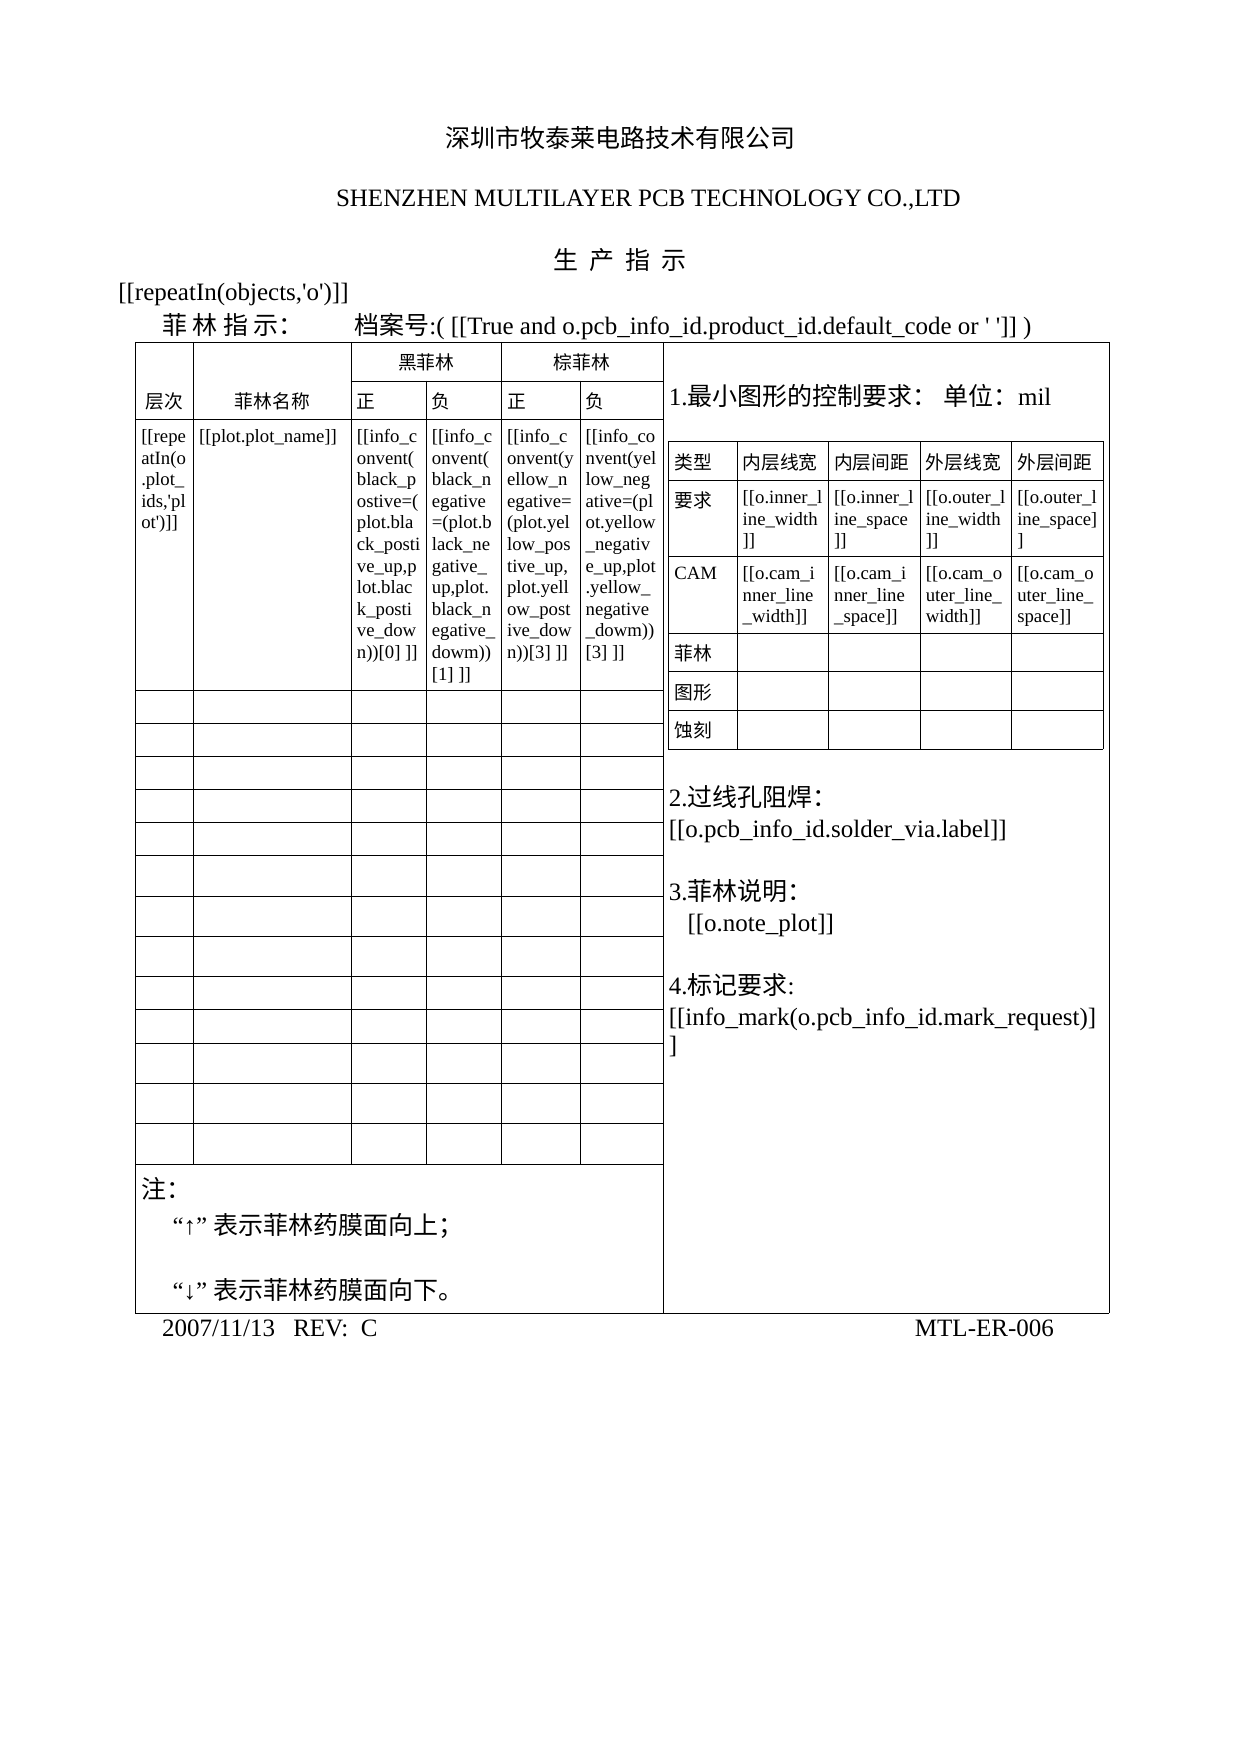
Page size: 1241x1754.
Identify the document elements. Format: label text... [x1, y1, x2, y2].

table_cell 正 [352, 382, 426, 419]
table_cell [502, 1010, 580, 1042]
table_cell 正 [502, 382, 580, 419]
table_cell [427, 691, 501, 723]
table_cell CAM [669, 557, 737, 633]
text 2007/11/13 REV: C MTL-ER-006 [118, 1313, 1122, 1341]
table_header 外层间距 [1012, 442, 1103, 480]
table_cell [829, 672, 920, 710]
table_cell [136, 937, 193, 976]
table_cell [502, 691, 580, 723]
table_cell [581, 1010, 663, 1042]
table_cell [136, 757, 193, 789]
table_cell [352, 937, 426, 976]
table_cell [136, 1044, 193, 1083]
table_cell [1012, 634, 1103, 671]
table_cell [1012, 672, 1103, 710]
table_cell 菲林 [669, 634, 737, 671]
table_cell [[o.inner_line_width]] [738, 481, 828, 556]
table_cell [502, 856, 580, 896]
table_cell [427, 757, 501, 789]
table_header 棕菲林 [502, 343, 663, 381]
table_cell [194, 977, 351, 1009]
table_cell [502, 1124, 580, 1163]
table_cell 要求 [669, 481, 737, 556]
table_cell [[o.outer_line_space]] [1012, 481, 1103, 556]
table_cell [352, 897, 426, 936]
table_cell [194, 724, 351, 756]
table_cell [427, 790, 501, 822]
table_cell [[info_convent(yellow_negative=(plot.yellow_postive_up,plot.yellow_postive_down))[3] ]] [502, 420, 580, 690]
table_cell [921, 711, 1011, 749]
table_cell [581, 757, 663, 789]
table_cell [738, 672, 828, 710]
table_cell [194, 1010, 351, 1042]
text SHENZHEN MULTILAYER PCB TECHNOLOGY CO.,LTD [118, 183, 1122, 212]
table_header 1.最小图形的控制要求： 单位：mil 2.过线孔阻焊：[[o.pcb_info_id.solder_via.label]] 3.菲林说明： [[o.note_plot]] 4.标记要求: [[info_mark(o.pcb_info_id.mark_request)]] [664, 343, 1109, 1312]
table_cell [[o.inner_line_space]] [829, 481, 920, 556]
table_cell [502, 1044, 580, 1083]
table_cell [194, 1044, 351, 1083]
text 深圳市牧泰莱电路技术有限公司 [118, 118, 1122, 154]
table_cell 图形 [669, 672, 737, 710]
table_cell [427, 1084, 501, 1123]
table_cell 负 [427, 382, 501, 419]
table_cell [427, 1010, 501, 1042]
table_cell [194, 1124, 351, 1163]
table_cell [136, 691, 193, 723]
table_cell [[o.cam_inner_line_width]] [738, 557, 828, 633]
table_cell [581, 1084, 663, 1123]
table_cell [581, 691, 663, 723]
table_cell [581, 897, 663, 936]
table_cell [136, 1084, 193, 1123]
table_cell [352, 977, 426, 1009]
table_header 菲林名称 [194, 343, 351, 419]
table_cell [[plot.plot_name]] [194, 420, 351, 690]
table_cell [352, 790, 426, 822]
text 菲 林 指 示： 档案号:( [[True and o.pcb_info_id.product_id.default_code or ' ']] ) [118, 306, 1122, 342]
table_cell [921, 672, 1011, 710]
table_cell [[o.cam_outer_line_space]] [1012, 557, 1103, 633]
table_cell [427, 1124, 501, 1163]
table_cell [427, 724, 501, 756]
table_cell [194, 691, 351, 723]
table_cell [[repeatIn(o.plot_ids,'plot')]] [136, 420, 193, 690]
table_cell [136, 856, 193, 896]
table_cell [352, 1010, 426, 1042]
table_cell [194, 937, 351, 976]
table_cell [194, 790, 351, 822]
table_cell [581, 724, 663, 756]
table_cell [194, 1084, 351, 1123]
table_cell [352, 1124, 426, 1163]
table_cell [502, 823, 580, 855]
table_header 黑菲林 [352, 343, 501, 381]
table_cell [352, 823, 426, 855]
table_cell [[info_convent(black_postive=(plot.black_postive_up,plot.black_postive_down))[0] ]] [352, 420, 426, 690]
table_cell [921, 634, 1011, 671]
table_cell [352, 1044, 426, 1083]
table_cell [[info_convent(black_negative=(plot.black_negative_up,plot.black_negative_dowm))[1] ]] [427, 420, 501, 690]
table_cell [581, 1124, 663, 1163]
table_cell [352, 856, 426, 896]
table_cell [136, 1124, 193, 1163]
table_cell [502, 724, 580, 756]
table_cell [427, 1044, 501, 1083]
table_cell [1012, 711, 1103, 749]
table_cell [502, 897, 580, 936]
table_cell [352, 691, 426, 723]
table_cell [738, 634, 828, 671]
table_cell 注： “↑” 表示菲林药膜面向上； “↓” 表示菲林药膜面向下。 [136, 1165, 663, 1312]
table_cell [194, 823, 351, 855]
table_header 内层线宽 [738, 442, 828, 480]
table_cell [194, 897, 351, 936]
table_cell [194, 757, 351, 789]
table_header 外层线宽 [921, 442, 1011, 480]
table_cell [136, 724, 193, 756]
table_cell [502, 937, 580, 976]
table_header 内层间距 [829, 442, 920, 480]
table_cell [738, 711, 828, 749]
table_cell [581, 1044, 663, 1083]
table_cell [352, 757, 426, 789]
table_cell [[o.outer_line_width]] [921, 481, 1011, 556]
table_cell [[o.cam_inner_line_space]] [829, 557, 920, 633]
table_cell [581, 977, 663, 1009]
table_cell [[info_convent(yellow_negative=(plot.yellow_negative_up,plot.yellow_negative_dowm))[3] ]] [581, 420, 663, 690]
text 生 产 指 示 [118, 241, 1122, 277]
table_cell [427, 977, 501, 1009]
text [[repeatIn(objects,'o')]] [118, 277, 1122, 306]
table_cell [136, 897, 193, 936]
table_cell [581, 937, 663, 976]
table_cell [136, 823, 193, 855]
table_cell [829, 634, 920, 671]
table_cell [502, 790, 580, 822]
table_cell [829, 711, 920, 749]
table_cell [352, 1084, 426, 1123]
table_header [669, 1060, 1103, 1092]
table_cell [581, 790, 663, 822]
table_cell [427, 897, 501, 936]
table_header 类型 [669, 442, 737, 480]
table_cell [136, 1010, 193, 1042]
table_header 层次 [136, 343, 193, 419]
table_cell [502, 1084, 580, 1123]
table_cell [502, 977, 580, 1009]
table_cell [427, 856, 501, 896]
table_cell [427, 823, 501, 855]
table_cell [[o.cam_outer_line_width]] [921, 557, 1011, 633]
table_cell [427, 937, 501, 976]
table_cell [136, 977, 193, 1009]
table_cell 蚀刻 [669, 711, 737, 749]
table_cell [581, 823, 663, 855]
table_cell [502, 757, 580, 789]
table_cell [194, 856, 351, 896]
table_cell [581, 856, 663, 896]
table_cell 负 [581, 382, 663, 419]
table_cell [136, 790, 193, 822]
table_cell [352, 724, 426, 756]
